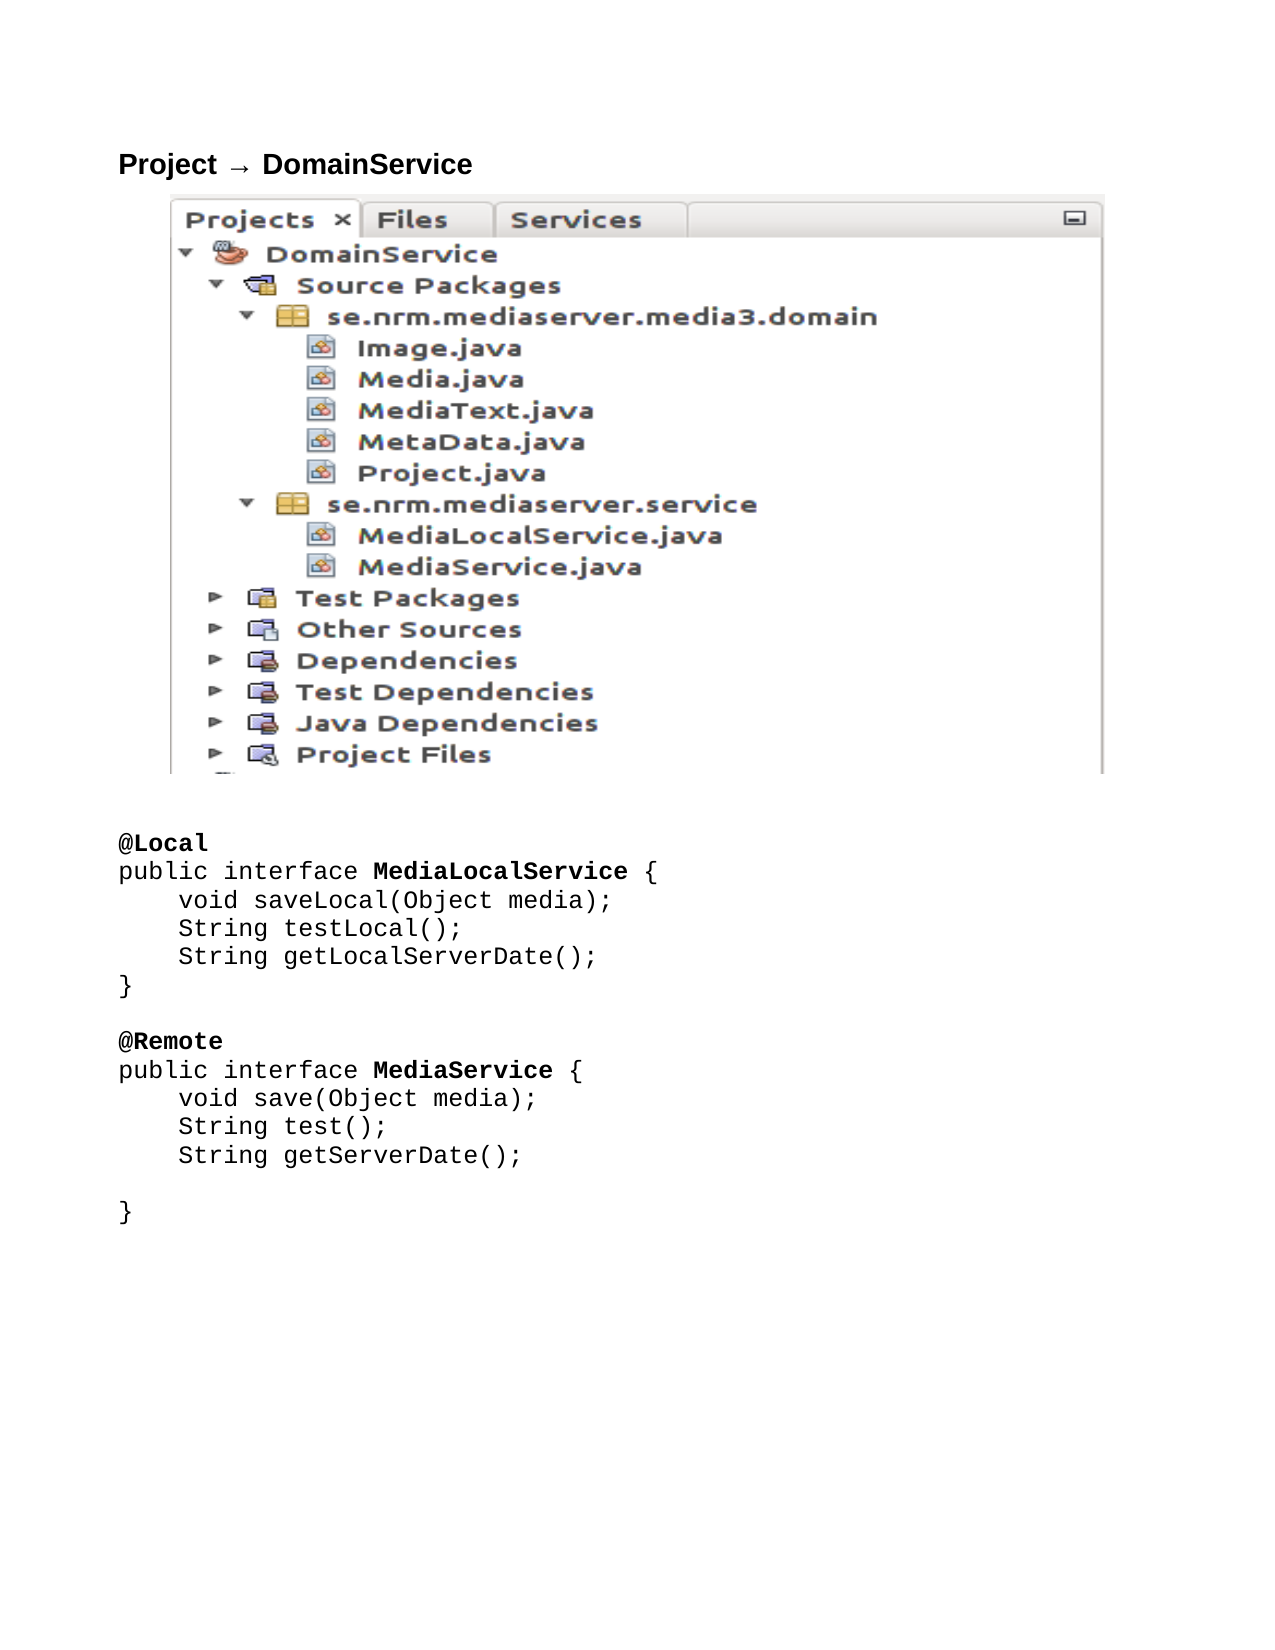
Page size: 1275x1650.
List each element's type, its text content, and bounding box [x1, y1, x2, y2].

picture [170, 194, 1105, 774]
text @Remote [118, 1029, 1157, 1057]
text } [118, 972, 1157, 1001]
text @Local [118, 831, 1157, 859]
subtitle Project → DomainService [118, 143, 1157, 182]
text String test(); [118, 1114, 1157, 1142]
text } [118, 1199, 1157, 1227]
text String getLocalServerDate(); [118, 944, 1157, 972]
text String testLocal(); [118, 916, 1157, 944]
text void save(Object media); [118, 1086, 1157, 1114]
text public interface MediaService { [118, 1057, 1157, 1086]
text public interface MediaLocalService { [118, 859, 1157, 887]
text void saveLocal(Object media); [118, 887, 1157, 916]
text String getServerDate(); [118, 1142, 1157, 1171]
